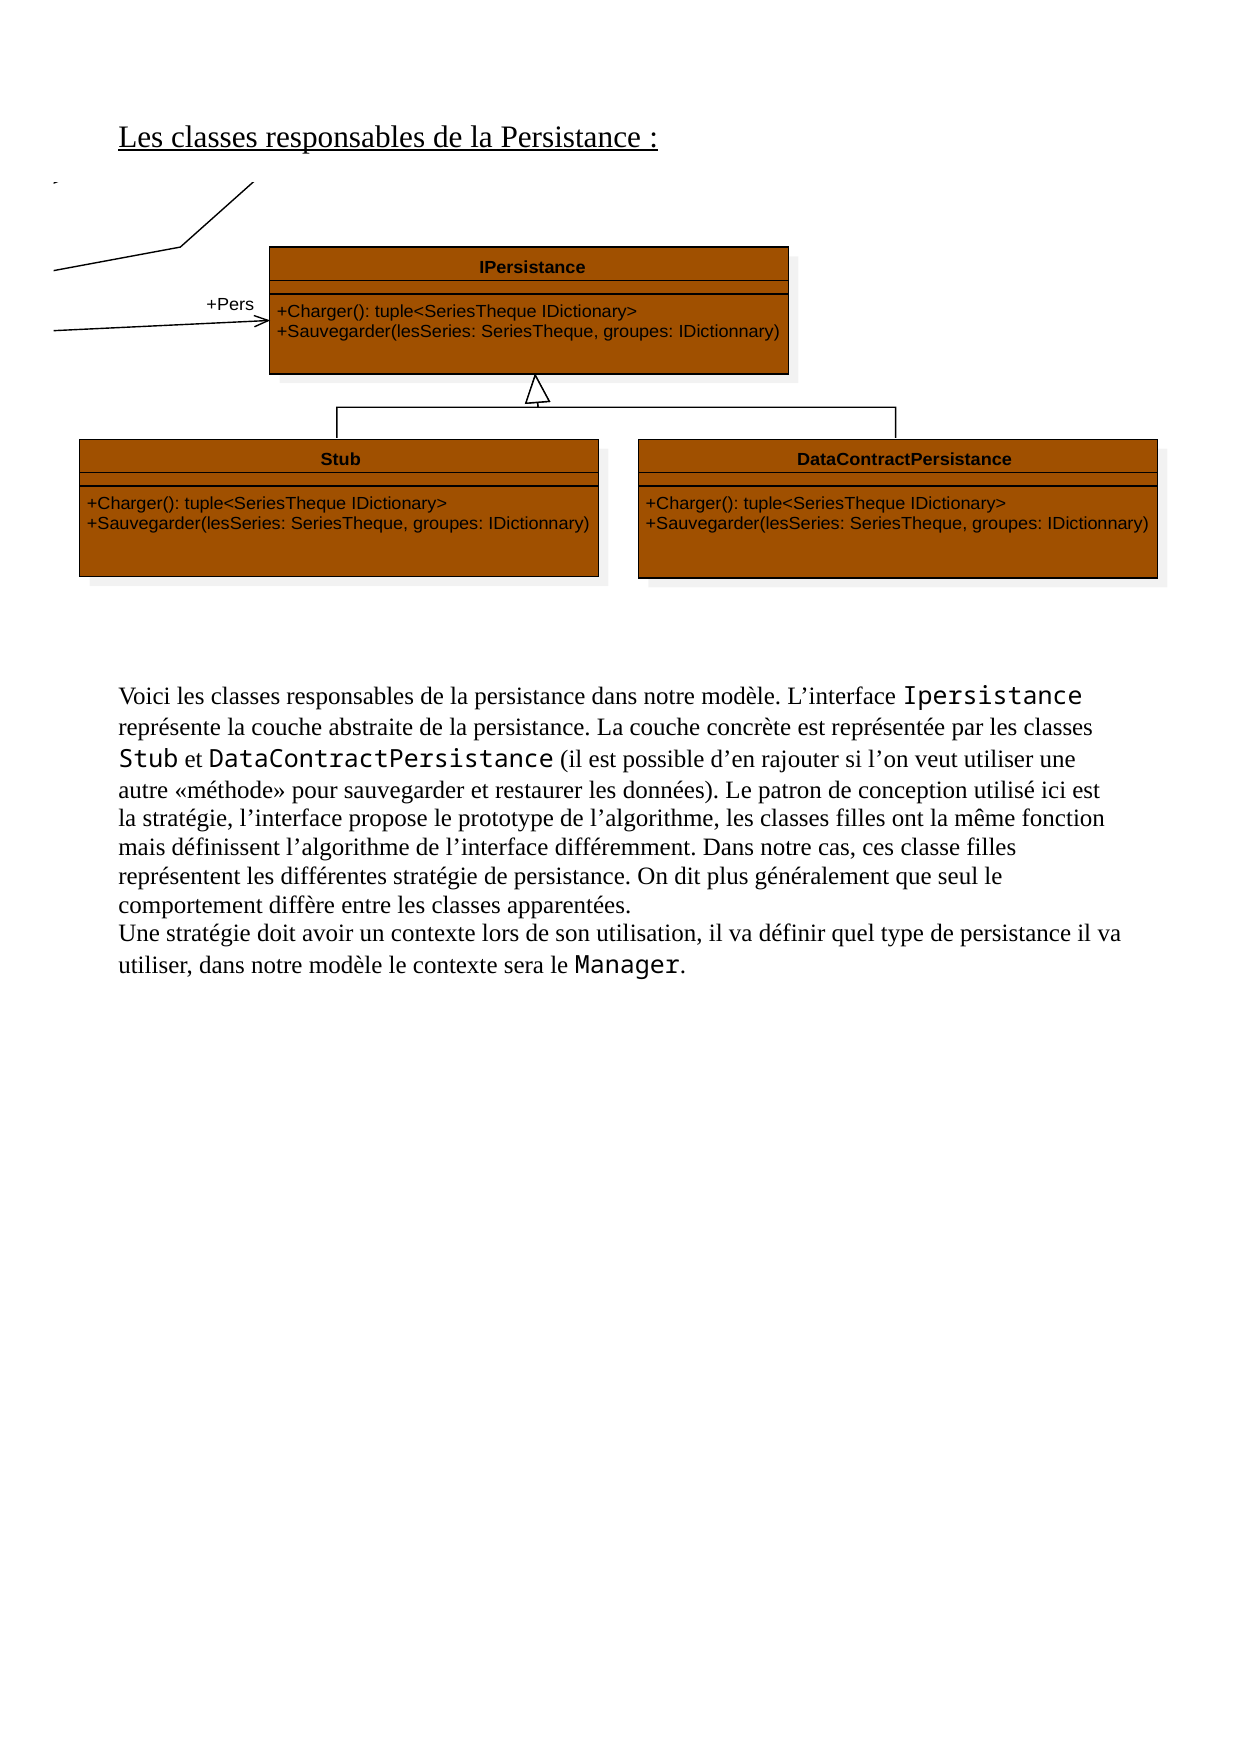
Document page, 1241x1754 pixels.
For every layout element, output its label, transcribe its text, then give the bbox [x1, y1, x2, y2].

text Les classes responsables de la Persistance : [118, 118, 1122, 154]
text Une stratégie doit avoir un contexte lors de son utilisation, il va définir quel type de persistance il va utiliser, dans notre modèle le contexte sera le Manager. [118, 918, 1122, 981]
text Voici les classes responsables de la persistance dans notre modèle. L’interface Ipersistance représente la couche abstraite de la persistance. La couche concrète est représentée par les classes Stub et DataContractPersistance (il est possible d’en rajouter si l’on veut utiliser une autre «méthode» pour sauvegarder et restaurer les données). Le patron de conception utilisé ici est la stratégie, l’interface propose le prototype de l’algorithme, les classes filles ont la même fonction mais définissent l’algorithme de l’interface différemment. Dans notre cas, ces classe filles représentent les différentes stratégie de persistance. On dit plus généralement que seul le comportement diffère entre les classes apparentées. [118, 678, 1122, 918]
